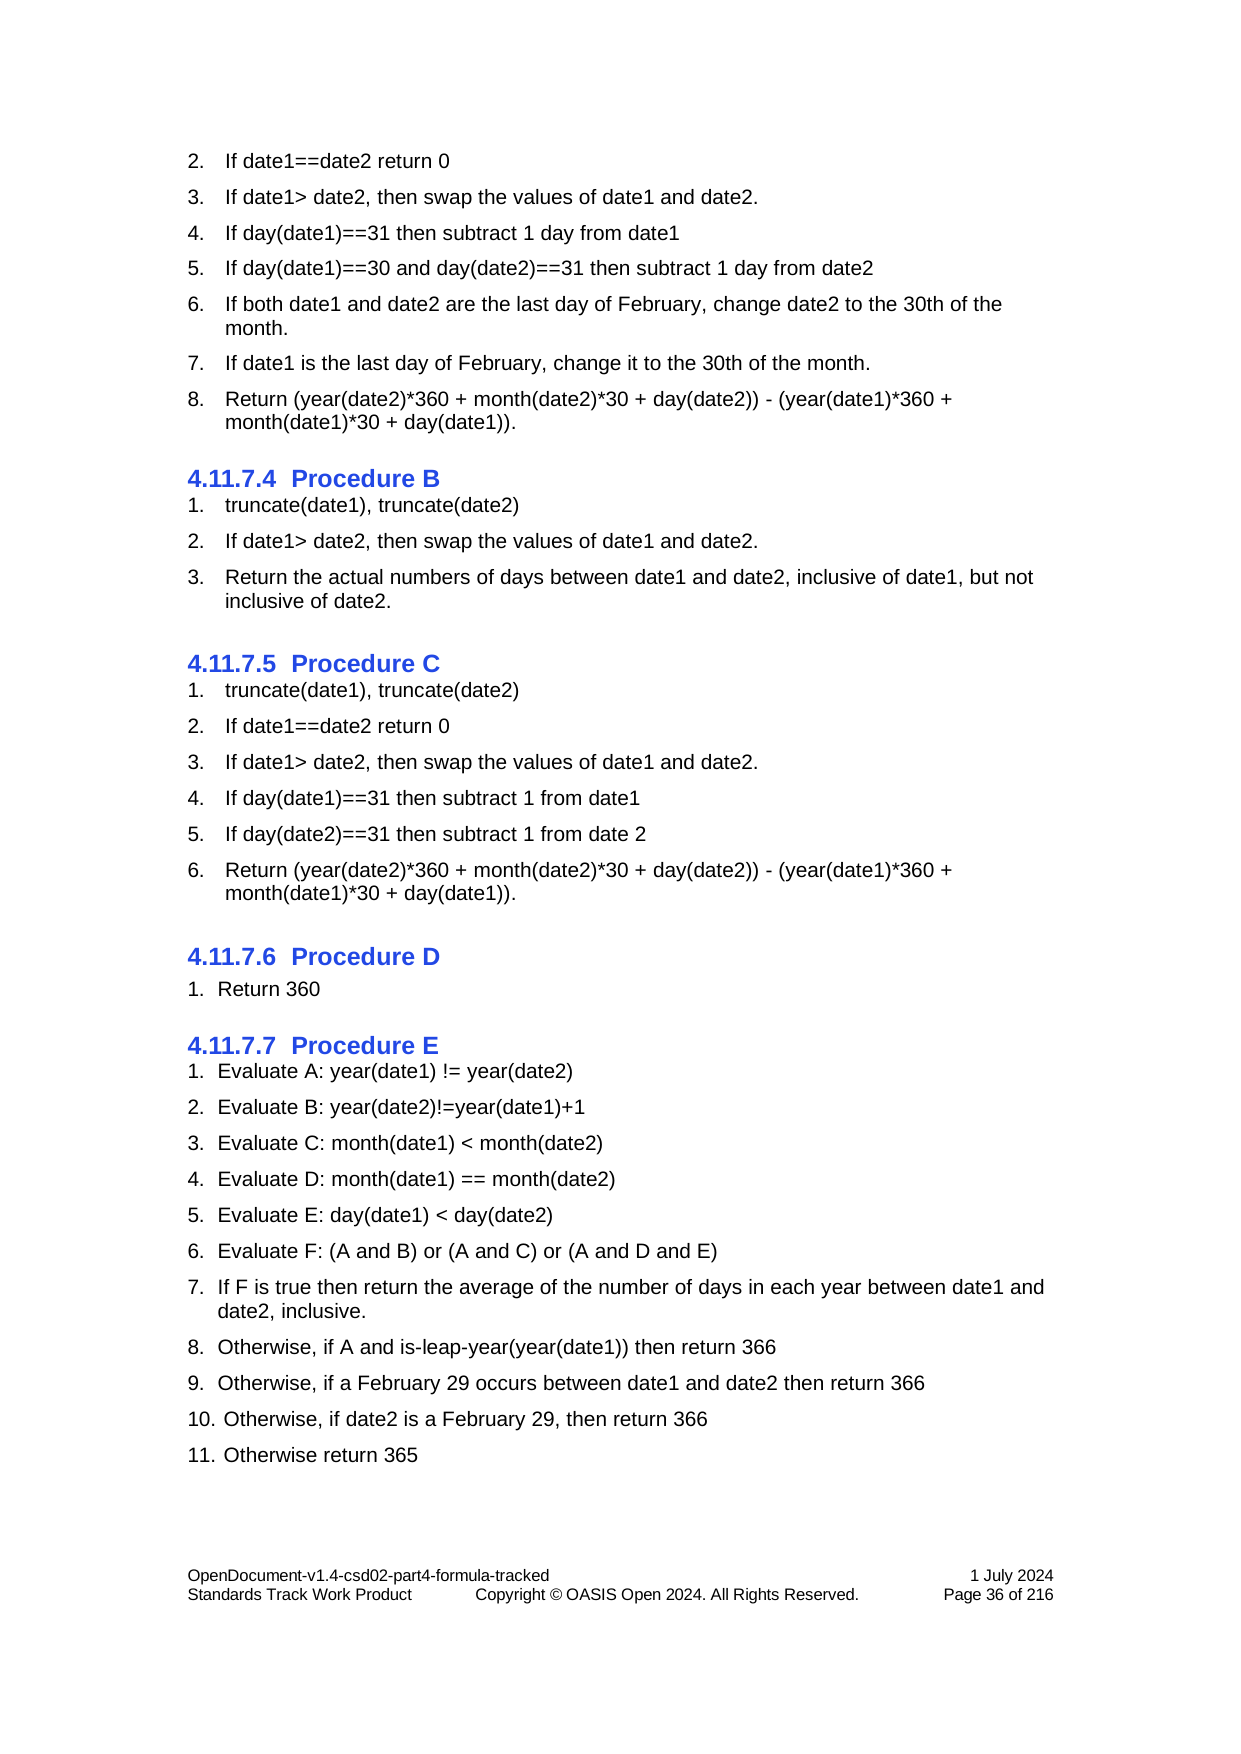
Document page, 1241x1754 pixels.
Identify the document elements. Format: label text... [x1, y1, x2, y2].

list truncate(date1), truncate(date2) [187, 678, 1053, 702]
list If date1 is the last day of February, change it to the 30th of the month. [187, 352, 1053, 375]
subtitle Procedure C [187, 650, 1053, 678]
subtitle Procedure D [187, 943, 1053, 971]
list If date1==date2 return 0 [187, 150, 1053, 173]
list Evaluate C: month(date1) < month(date2) [187, 1132, 1053, 1155]
list If day(date1)==30 and day(date2)==31 then subtract 1 day from date2 [187, 257, 1053, 280]
list Otherwise return 365 [187, 1443, 1053, 1467]
list Return 360 [187, 977, 1053, 1001]
list Evaluate E: day(date1) < day(date2) [187, 1204, 1053, 1227]
list If date1> date2, then swap the values of date1 and date2. [187, 750, 1053, 774]
list Return (year(date2)*360 + month(date2)*30 + day(date2)) - (year(date1)*360 + month(date1)*30 + day(date1)). [187, 387, 1053, 434]
list If F is true then return the average of the number of days in each year between date1 and date2, inclusive. [187, 1276, 1053, 1323]
list If day(date1)==31 then subtract 1 from date1 [187, 786, 1053, 810]
list Evaluate F: (A and B) or (A and C) or (A and D and E) [187, 1240, 1053, 1263]
list Evaluate B: year(date2)!=year(date1)+1 [187, 1096, 1053, 1119]
list If date1> date2, then swap the values of date1 and date2. [187, 186, 1053, 209]
list Evaluate D: month(date1) == month(date2) [187, 1168, 1053, 1191]
list Return (year(date2)*360 + month(date2)*30 + day(date2)) - (year(date1)*360 + month(date1)*30 + day(date1)). [187, 858, 1053, 905]
list If date1==date2 return 0 [187, 714, 1053, 738]
list Otherwise, if A and is-leap-year(year(date1)) then return 366 [187, 1335, 1053, 1359]
list Otherwise, if a February 29 occurs between date1 and date2 then return 366 [187, 1371, 1053, 1395]
list Evaluate A: year(date1) != year(date2) [187, 1059, 1053, 1083]
list If both date1 and date2 are the last day of February, change date2 to the 30th of the month. [187, 292, 1053, 339]
subtitle Procedure B [187, 465, 1053, 493]
list If date1> date2, then swap the values of date1 and date2. [187, 529, 1053, 553]
list If day(date1)==31 then subtract 1 day from date1 [187, 221, 1053, 245]
subtitle Procedure E [187, 1032, 1053, 1059]
list Return the actual numbers of days between date1 and date2, inclusive of date1, but not inclusive of date2. [187, 566, 1053, 613]
list Otherwise, if date2 is a February 29, then return 366 [187, 1407, 1053, 1431]
list truncate(date1), truncate(date2) [187, 493, 1053, 517]
list If day(date2)==31 then subtract 1 from date 2 [187, 822, 1053, 846]
